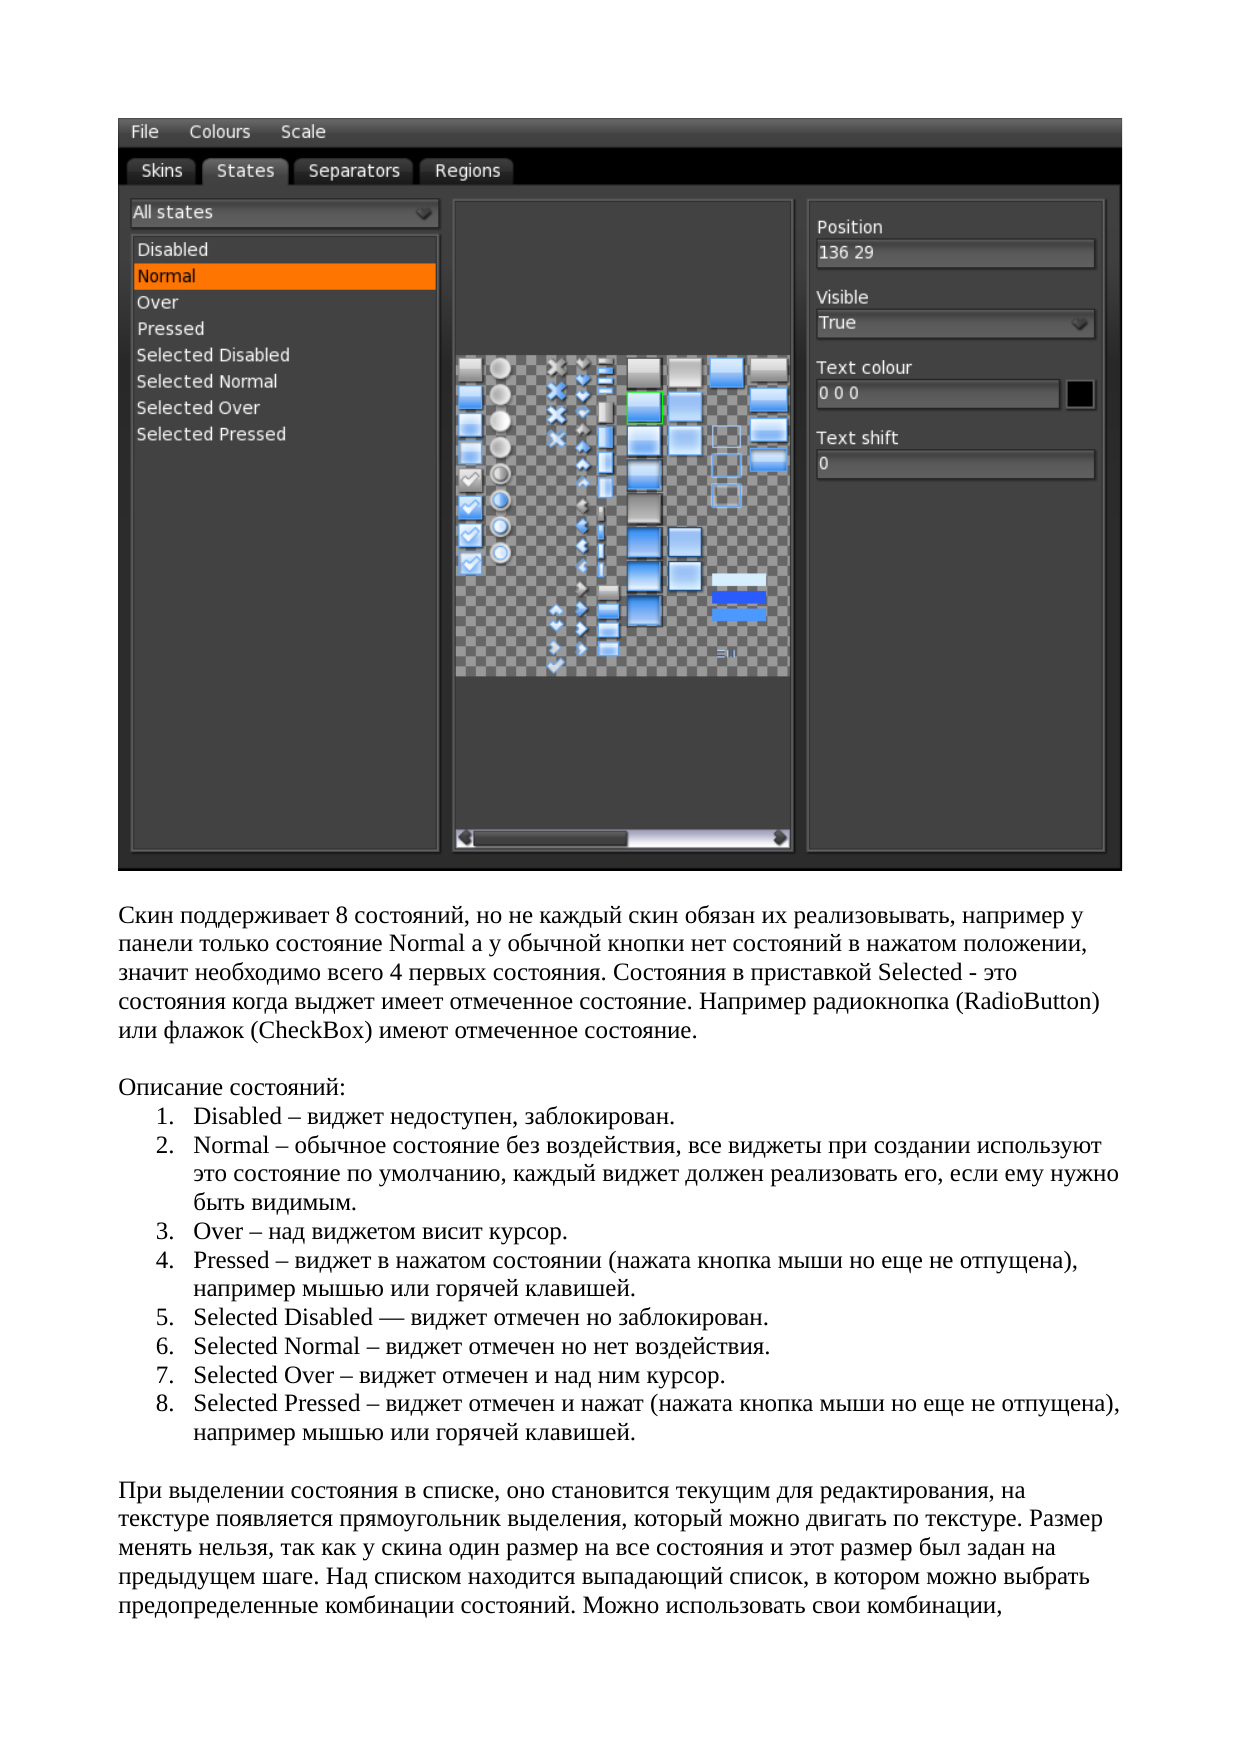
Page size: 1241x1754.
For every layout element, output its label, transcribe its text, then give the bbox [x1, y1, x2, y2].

list Selected Normal – виджет отмечен но нет воздействия. [156, 1331, 1122, 1360]
list Disabled – виджет недоступен, заблокирован. [156, 1101, 1122, 1130]
text При выделении состояния в списке, оно становится текущим для редактирования, на текстуре появляется прямоугольник выделения, который можно двигать по текстуре. Размер менять нельзя, так как у скина один размер на все состояния и этот размер был задан на предыдущем шаге. Над списком находится выпадающий список, в котором можно выбрать предопределенные комбинации состояний. Можно использовать свои комбинации, [118, 1475, 1122, 1618]
picture [118, 118, 1123, 871]
list Selected Pressed – виджет отмечен и нажат (нажата кнопка мыши но еще не отпущена), например мышью или горячей клавишей. [156, 1388, 1122, 1446]
list Normal – обычное состояние без воздействия, все виджеты при создании используют это состояние по умолчанию, каждый виджет должен реализовать его, если ему нужно быть видимым. [156, 1130, 1122, 1216]
list Pressed – виджет в нажатом состоянии (нажата кнопка мыши но еще не отпущена), например мышью или горячей клавишей. [156, 1245, 1122, 1302]
list Selected Disabled — виджет отмечен но заблокирован. [156, 1302, 1122, 1331]
list Selected Over – виджет отмечен и над ним курсор. [156, 1360, 1122, 1388]
text Скин поддерживает 8 состояний, но не каждый скин обязан их реализовывать, например у панели только состояние Normal а у обычной кнопки нет состояний в нажатом положении, значит необходимо всего 4 первых состояния. Состояния в приставкой Selected - это состояния когда выджет имеет отмеченное состояние. Например радиокнопка (RadioButton) или флажок (CheckBox) имеют отмеченное состояние. [118, 900, 1122, 1043]
text Описание состояний: [118, 1072, 1122, 1101]
list Over – над виджетом висит курсор. [156, 1216, 1122, 1245]
